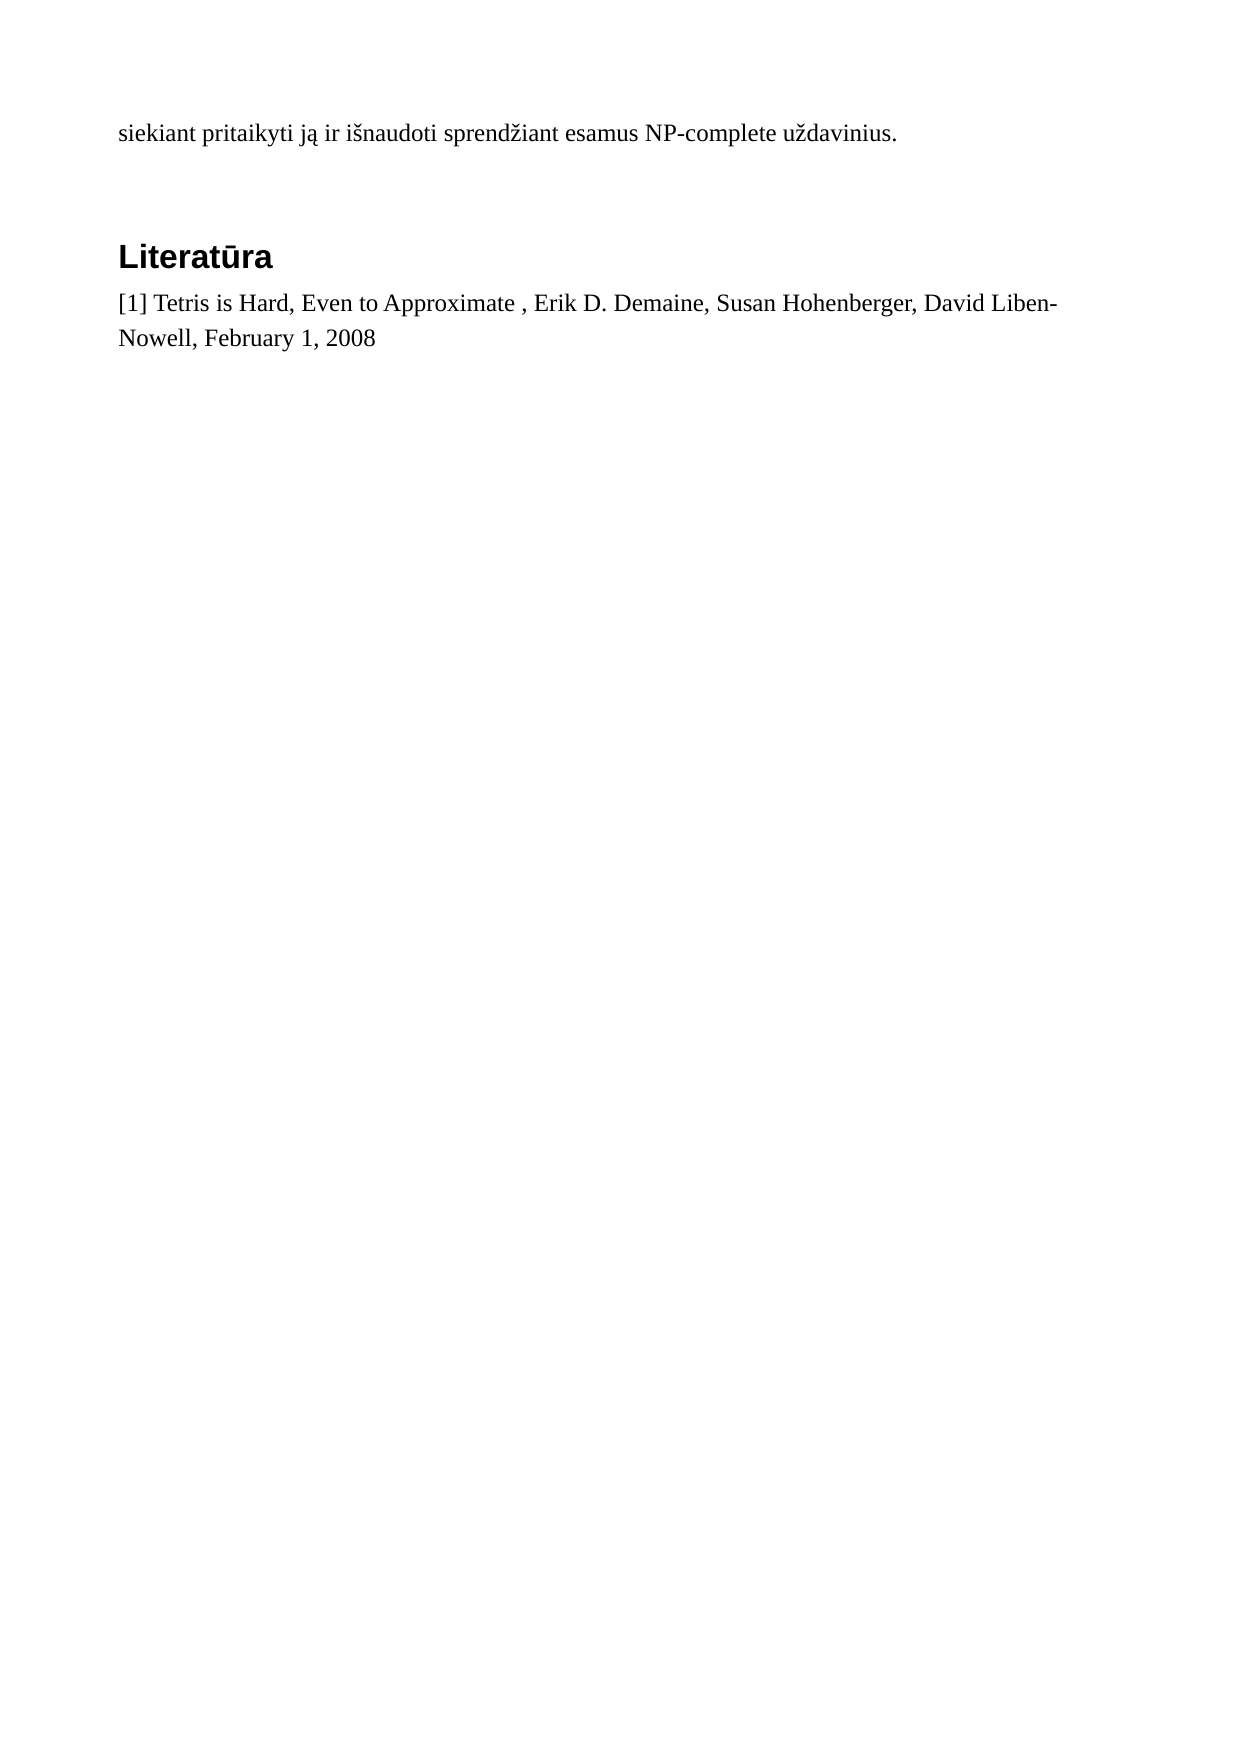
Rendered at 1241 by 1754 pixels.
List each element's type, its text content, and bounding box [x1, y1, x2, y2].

text [1] Tetris is Hard, Even to Approximate , Erik D. Demaine, Susan Hohenberger, David Liben-Nowell, February 1, 2008 [118, 288, 1122, 351]
subtitle Literatūra [118, 237, 1122, 276]
text siekiant pritaikyti ją ir išnaudoti sprendžiant esamus NP-complete uždavinius. [118, 118, 1122, 147]
